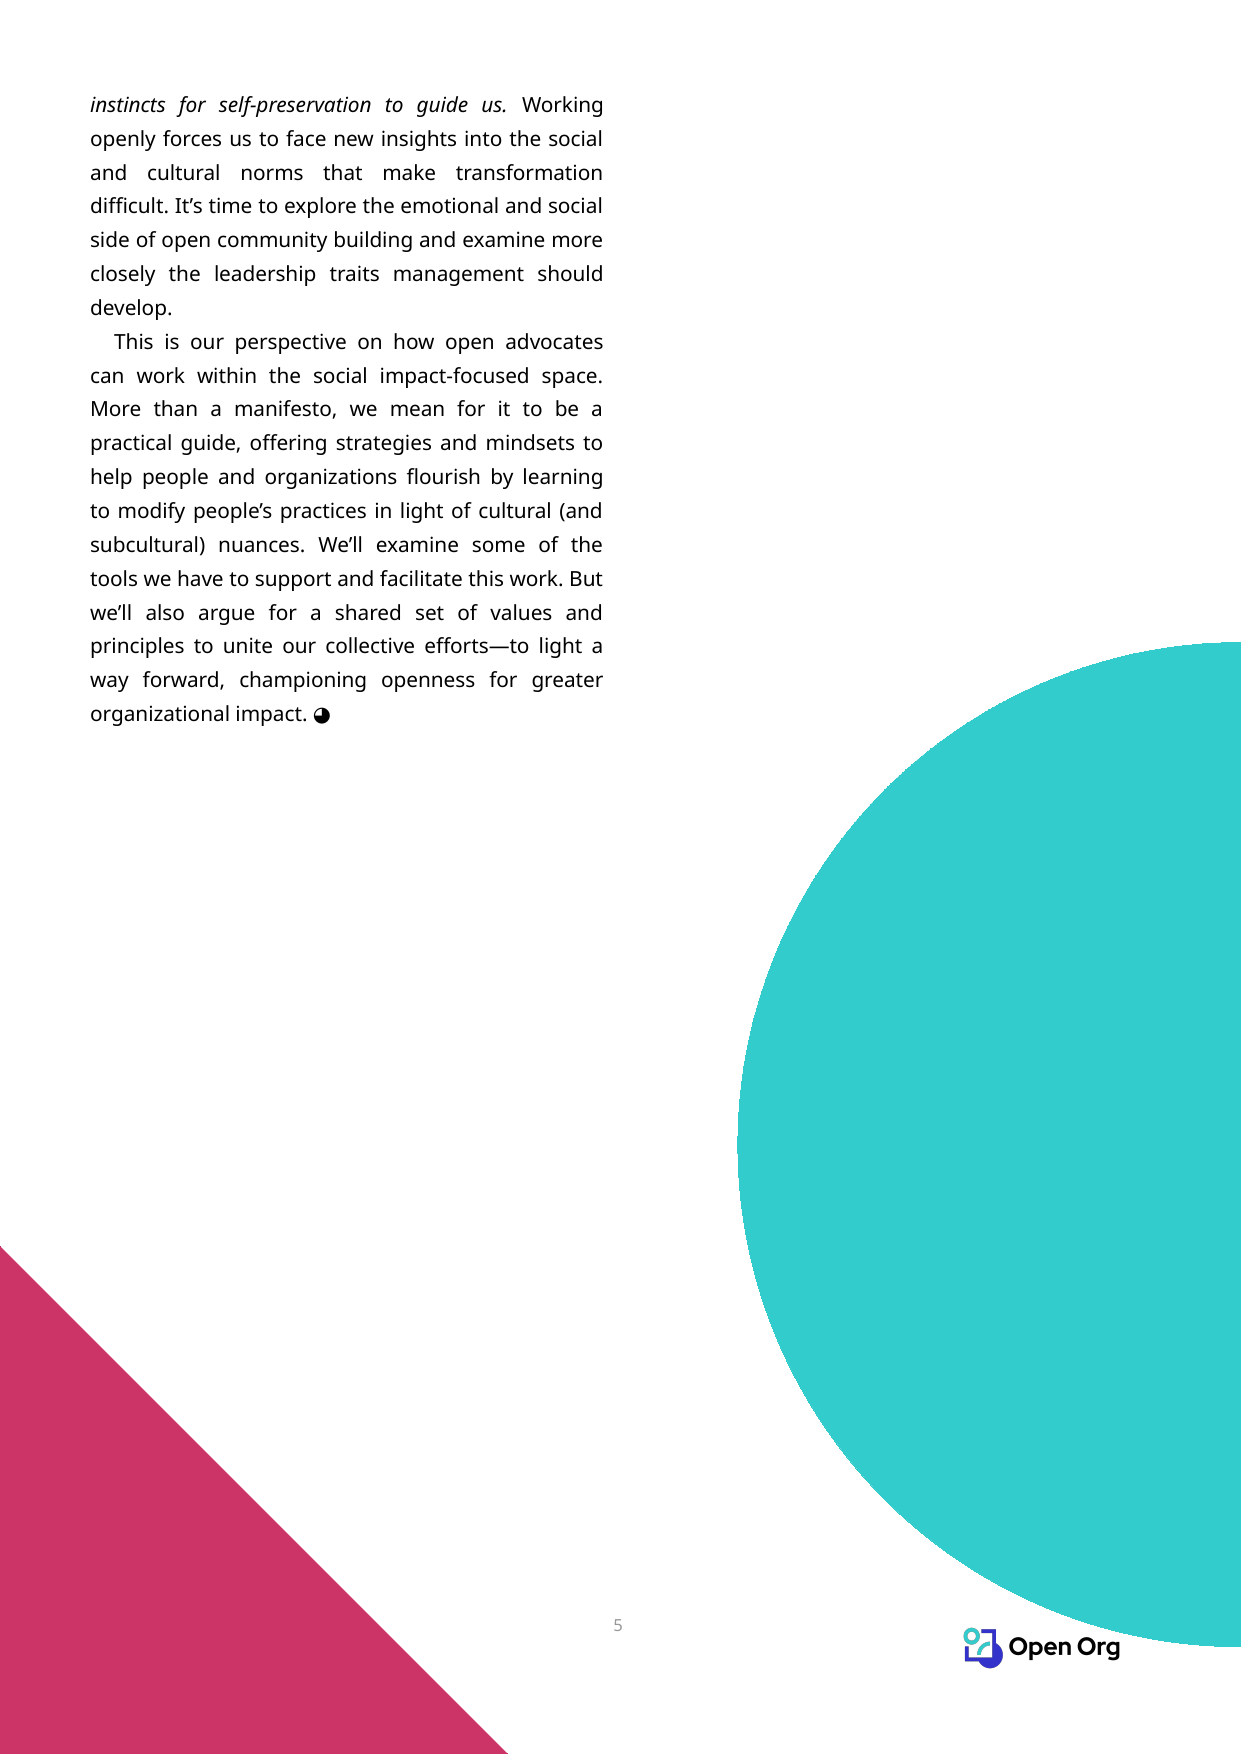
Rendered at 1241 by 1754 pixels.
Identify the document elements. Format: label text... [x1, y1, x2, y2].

text instincts for self-preservation to guide us. Working openly forces us to face new insights into the social and cultural norms that make transformation difficult. It’s time to explore the emotional and social side of open community building and examine more closely the leadership traits management should develop. [90, 90, 604, 321]
picture [963, 1627, 1120, 1669]
text This is our perspective on how open advocates can work within the social impact-focused space. More than a manifesto, we mean for it to be a practical guide, offering strategies and mindsets to help people and organizations flourish by learning to modify people’s practices in light of cultural (and subcultural) nuances. We’ll examine some of the tools we have to support and facilitate this work. But we’ll also argue for a shared set of values and principles to unite our collective efforts—to light a way forward, championing openness for greater organizational impact. ◕ [90, 327, 604, 728]
